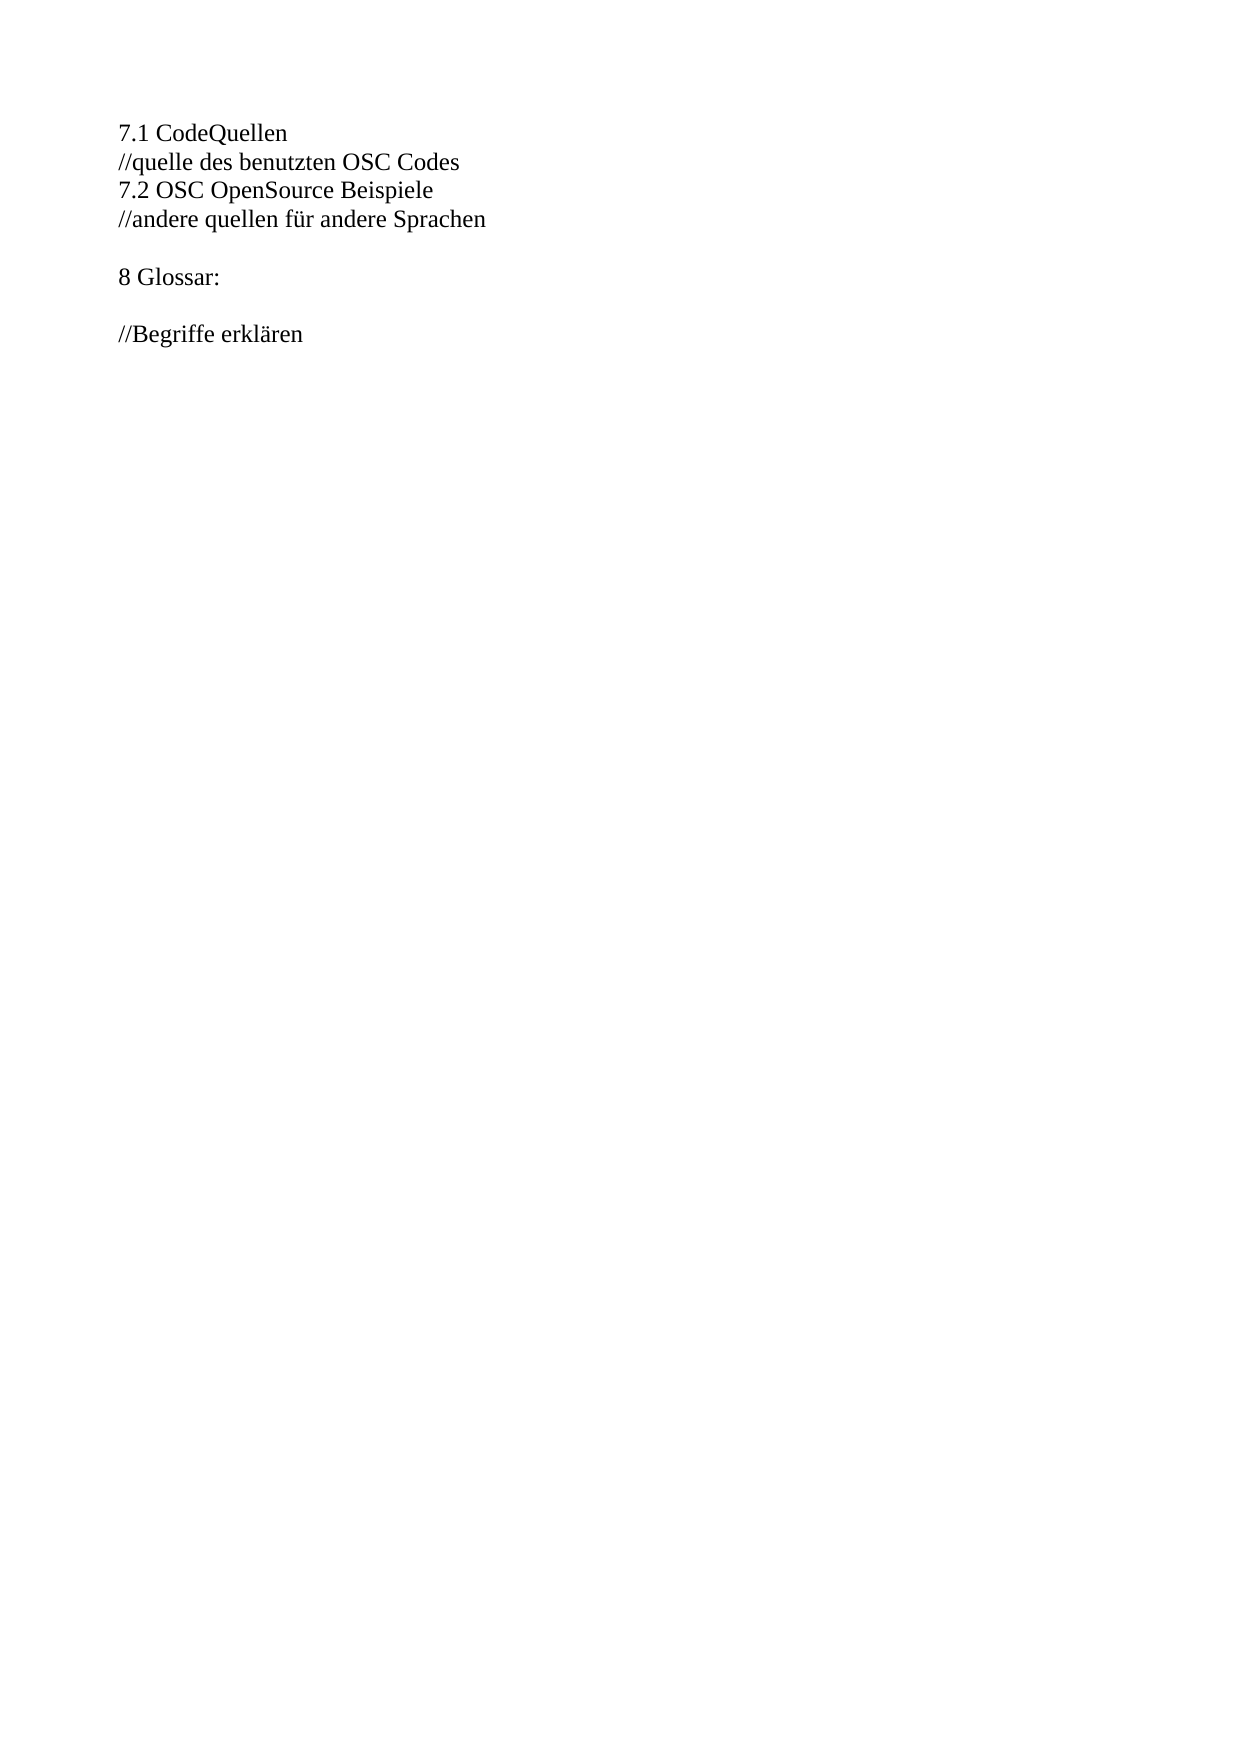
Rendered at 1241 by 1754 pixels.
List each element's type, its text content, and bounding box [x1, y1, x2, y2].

text //andere quellen für andere Sprachen [118, 204, 1122, 233]
text //Begriffe erklären [118, 319, 1122, 348]
text 7.2 OSC OpenSource Beispiele [118, 176, 1122, 204]
text 7.1 CodeQuellen [118, 118, 1122, 147]
text //quelle des benutzten OSC Codes [118, 147, 1122, 176]
text 8 Glossar: [118, 262, 1122, 291]
